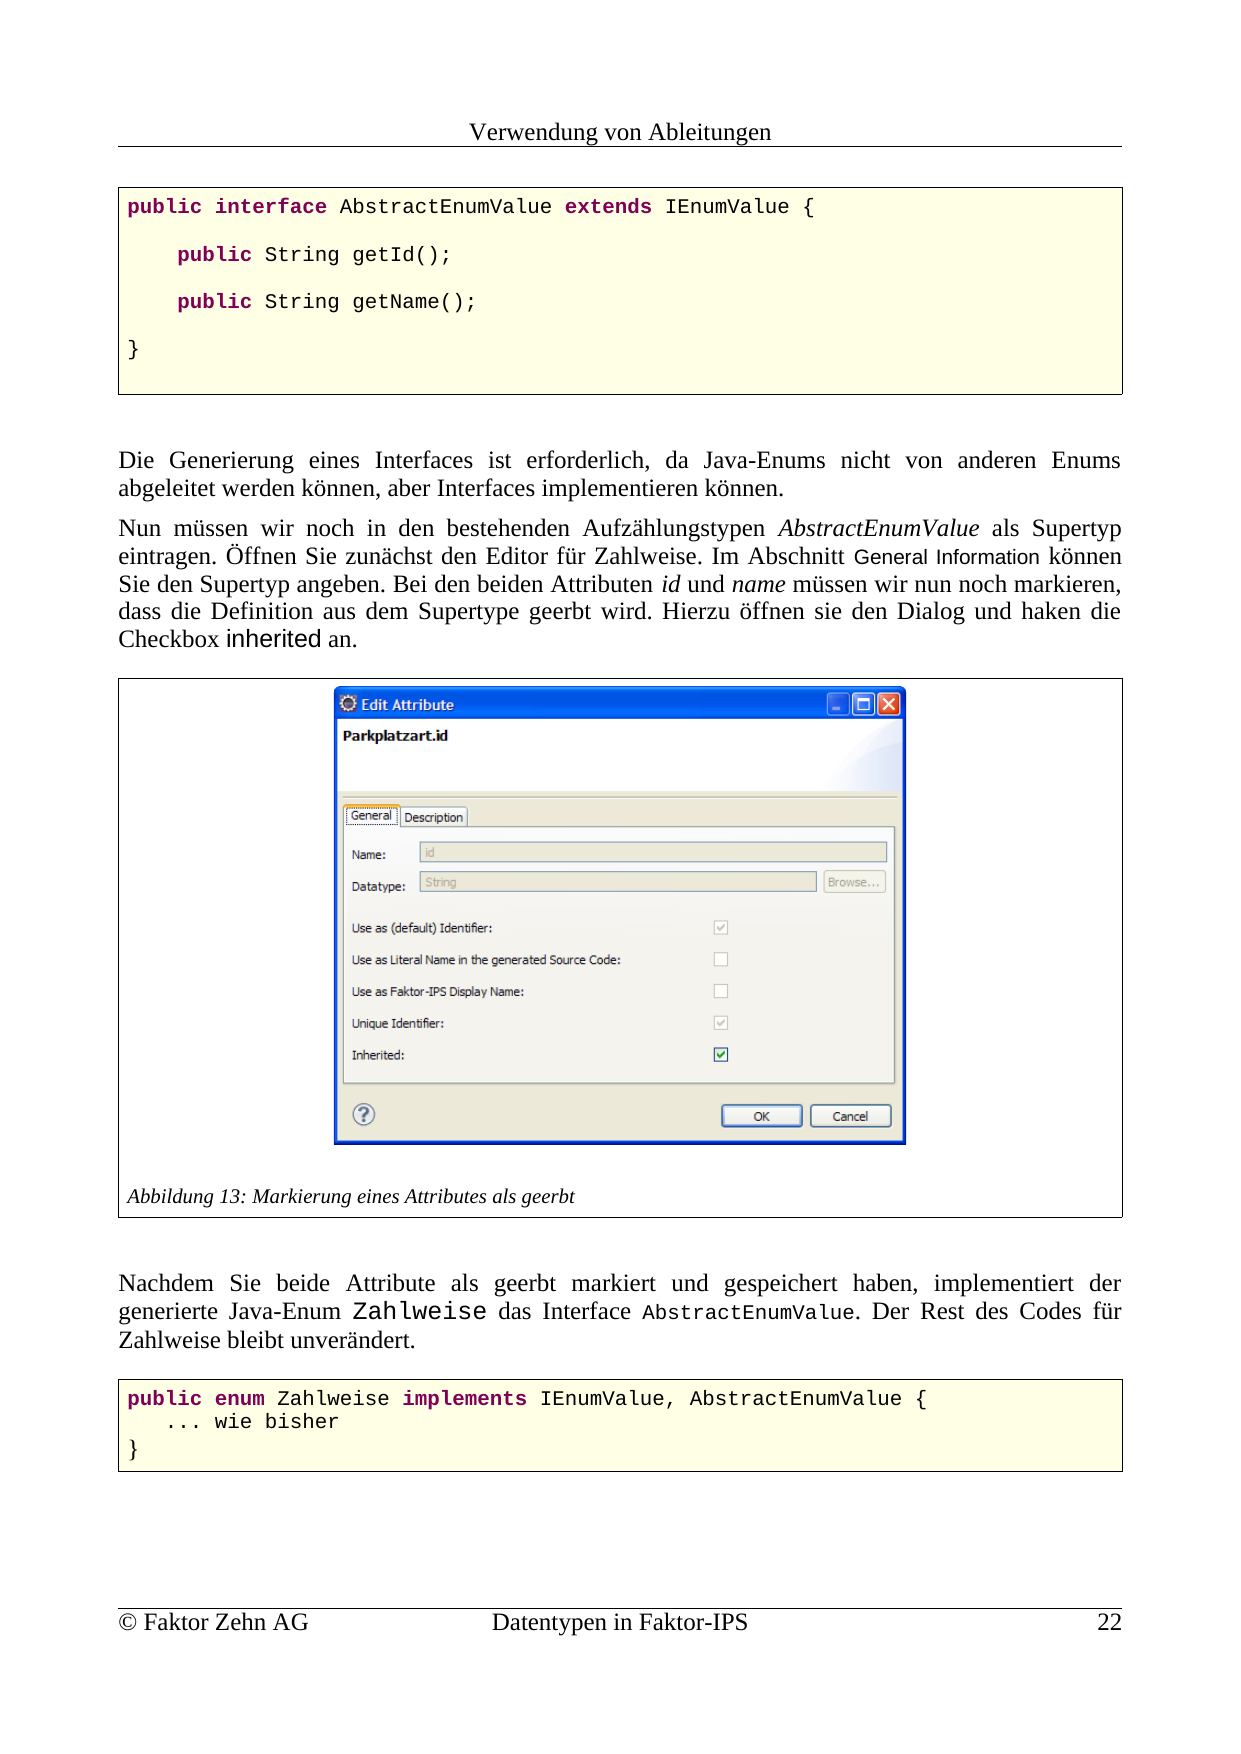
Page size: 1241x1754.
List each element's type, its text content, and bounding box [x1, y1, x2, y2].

text ... wie bisher [127, 1411, 1113, 1435]
text Die Generierung eines Interfaces ist erforderlich, da Java-Enums nicht von anderen Enums abgeleitet werden können, aber Interfaces implementieren können. [118, 446, 1122, 502]
text public enum Zahlweise implements IEnumValue, AbstractEnumValue { [127, 1388, 1113, 1411]
text public String getId(); [127, 243, 1113, 267]
text Nachdem Sie beide Attribute als geerbt markiert und gespeichert haben, implementiert der generierte Java-Enum Zahlweise das Interface AbstractEnumValue. Der Rest des Codes für Zahlweise bleibt unverändert. [118, 1269, 1122, 1354]
text } [127, 338, 1113, 362]
text } [127, 1435, 1113, 1463]
picture [333, 686, 907, 1145]
text Abbildung 13: Markierung eines Attributes als geerbt [127, 1185, 1113, 1208]
text Nun müssen wir noch in den bestehenden Aufzählungstypen AbstractEnumValue als Supertyp eintragen. Öffnen Sie zunächst den Editor für Zahlweise. Im Abschnitt General Information können Sie den Supertyp angeben. Bei den beiden Attributen id und name müssen wir nun noch markieren, dass die Definition aus dem Supertype geerbt wird. Hierzu öffnen sie den Dialog und haken die Checkbox inherited an. [118, 514, 1122, 653]
text public interface AbstractEnumValue extends IEnumValue { [127, 196, 1113, 220]
text public String getName(); [127, 291, 1113, 314]
